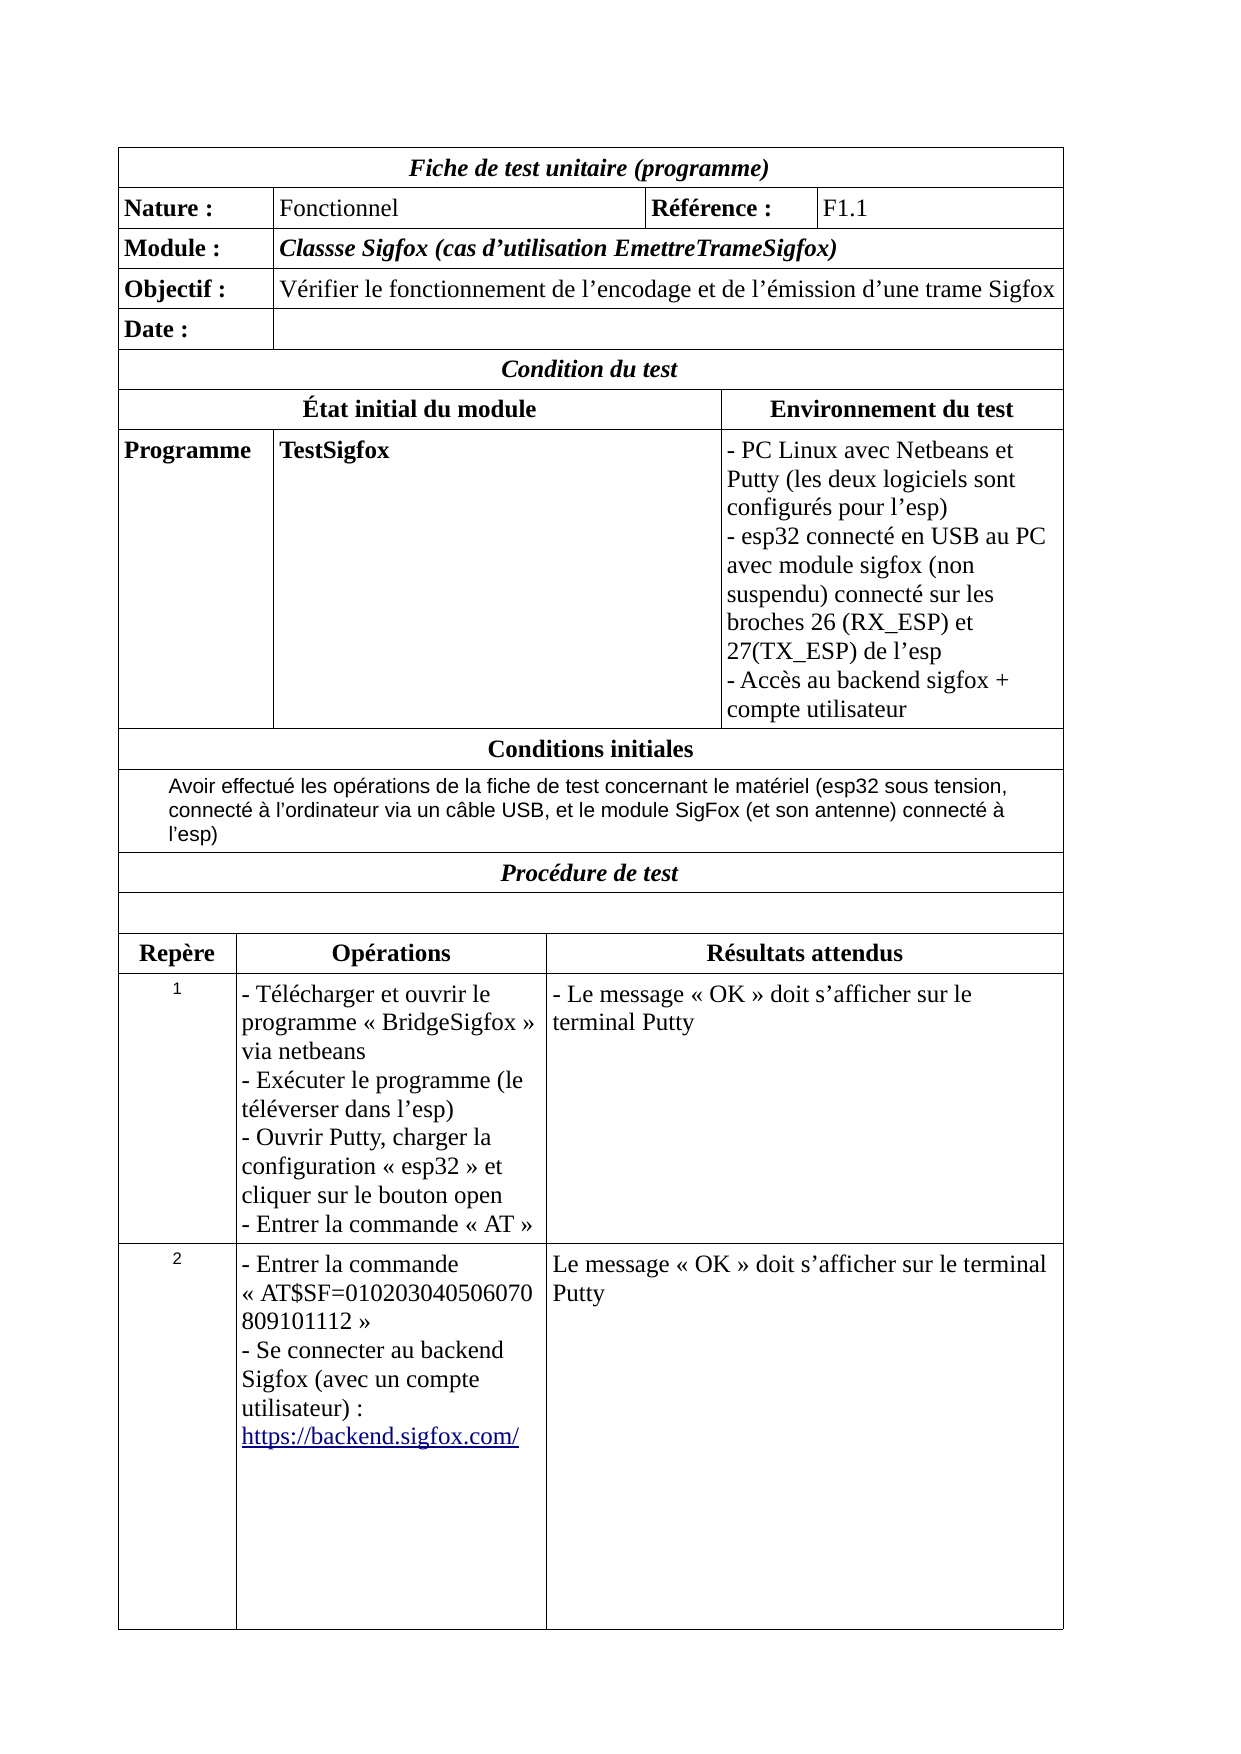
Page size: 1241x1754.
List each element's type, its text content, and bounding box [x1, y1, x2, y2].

table_cell État initial du module [119, 390, 721, 429]
table_cell Référence : [646, 188, 817, 227]
table_cell Résultats attendus [547, 934, 1063, 973]
table_cell Fonctionnel [274, 188, 645, 227]
table_cell Le message « OK » doit s’afficher sur le terminal Putty [547, 1244, 1063, 1628]
table_cell Programme [119, 430, 273, 728]
table_cell - Entrer la commande « AT$SF=010203040506070809101112 » - Se connecter au backend Sigfox (avec un compte utilisateur) : https://backend.sigfox.com/ [237, 1244, 546, 1628]
table_cell - Le message « OK » doit s’afficher sur le terminal Putty [547, 974, 1063, 1243]
table_cell Procédure de test [119, 853, 1063, 892]
table_cell [274, 309, 1063, 348]
table_cell 1 [119, 974, 236, 1243]
table_cell F1.1 [818, 188, 1063, 227]
table_cell 2 [119, 1244, 236, 1628]
table_cell Classse Sigfox (cas d’utilisation EmettreTrameSigfox) [274, 229, 1063, 268]
table_cell Repère [119, 934, 236, 973]
table_cell - Télécharger et ouvrir le programme « BridgeSigfox » via netbeans - Exécuter le programme (le téléverser dans l’esp) - Ouvrir Putty, charger la configuration « esp32 » et cliquer sur le bouton open - Entrer la commande « AT » [237, 974, 546, 1243]
table_cell Conditions initiales [119, 729, 1063, 768]
table_cell TestSigfox [274, 430, 721, 728]
table_cell Nature : [119, 188, 273, 227]
table_cell Module : [119, 229, 273, 268]
table_cell Environnement du test [722, 390, 1063, 429]
table_cell Opérations [237, 934, 546, 973]
table_cell Objectif : [119, 269, 273, 308]
table_cell Date : [119, 309, 273, 348]
table_cell Condition du test [119, 350, 1063, 389]
table_cell Avoir effectué les opérations de la fiche de test concernant le matériel (esp32 sous tension, connecté à l’ordinateur via un câble USB, et le module SigFox (et son antenne) connecté à l’esp) [119, 770, 1063, 852]
table_cell - PC Linux avec Netbeans et Putty (les deux logiciels sont configurés pour l’esp) - esp32 connecté en USB au PC avec module sigfox (non suspendu) connecté sur les broches 26 (RX_ESP) et 27(TX_ESP) de l’esp - Accès au backend sigfox + compte utilisateur [722, 430, 1063, 728]
table_header Fiche de test unitaire (programme) [119, 148, 1063, 187]
table_cell Vérifier le fonctionnement de l’encodage et de l’émission d’une trame Sigfox [274, 269, 1063, 308]
table_cell [119, 893, 1063, 932]
